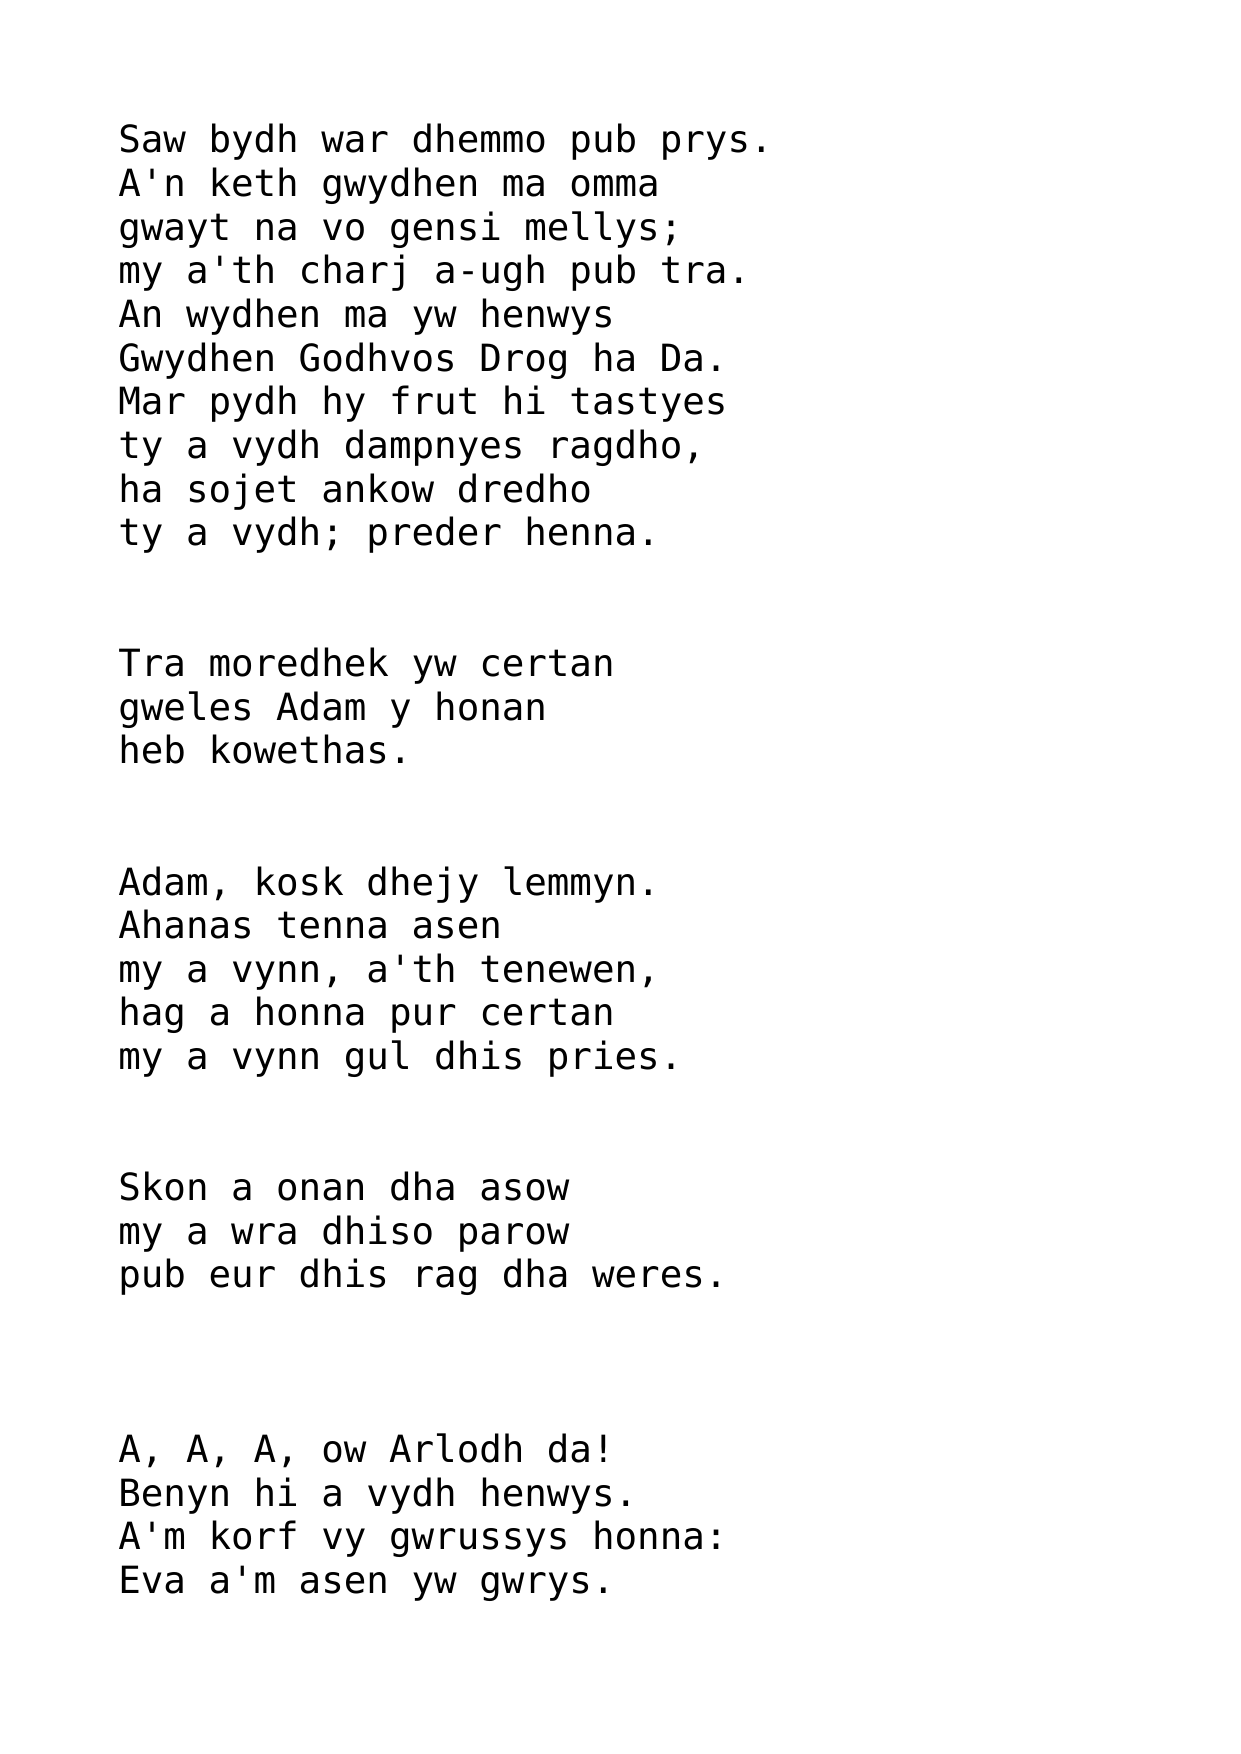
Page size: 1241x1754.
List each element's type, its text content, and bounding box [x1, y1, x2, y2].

text ty a vydh dampnyes ragdho, [118, 424, 1122, 467]
text gwayt na vo gensi mellys; [118, 205, 1122, 249]
text heb kowethas. [118, 729, 1122, 773]
text Eva a'm asen yw gwrys. [118, 1558, 1122, 1602]
text A'm korf vy gwrussys honna: [118, 1515, 1122, 1558]
text A, A, A, ow Arlodh da! [118, 1427, 1122, 1471]
text my a wra dhiso parow [118, 1209, 1122, 1253]
text A'n keth gwydhen ma omma [118, 162, 1122, 205]
text gweles Adam y honan [118, 686, 1122, 729]
text ha sojet ankow dredho [118, 467, 1122, 511]
text ty a vydh; preder henna. [118, 511, 1122, 554]
text pub eur dhis rag dha weres. [118, 1253, 1122, 1297]
text Mar pydh hy frut hi tastyes [118, 380, 1122, 424]
text my a vynn gul dhis pries. [118, 1035, 1122, 1078]
text my a'th charj a-ugh pub tra. [118, 249, 1122, 293]
text Benyn hi a vydh henwys. [118, 1471, 1122, 1515]
text Skon a onan dha asow [118, 1166, 1122, 1209]
text Ahanas tenna asen [118, 904, 1122, 947]
text hag a honna pur certan [118, 991, 1122, 1035]
text Adam, kosk dhejy lemmyn. [118, 860, 1122, 904]
text Tra moredhek yw certan [118, 642, 1122, 686]
text my a vynn, a'th tenewen, [118, 947, 1122, 991]
text An wydhen ma yw henwys [118, 293, 1122, 336]
text Saw bydh war dhemmo pub prys. [118, 118, 1122, 162]
text Gwydhen Godhvos Drog ha Da. [118, 336, 1122, 380]
